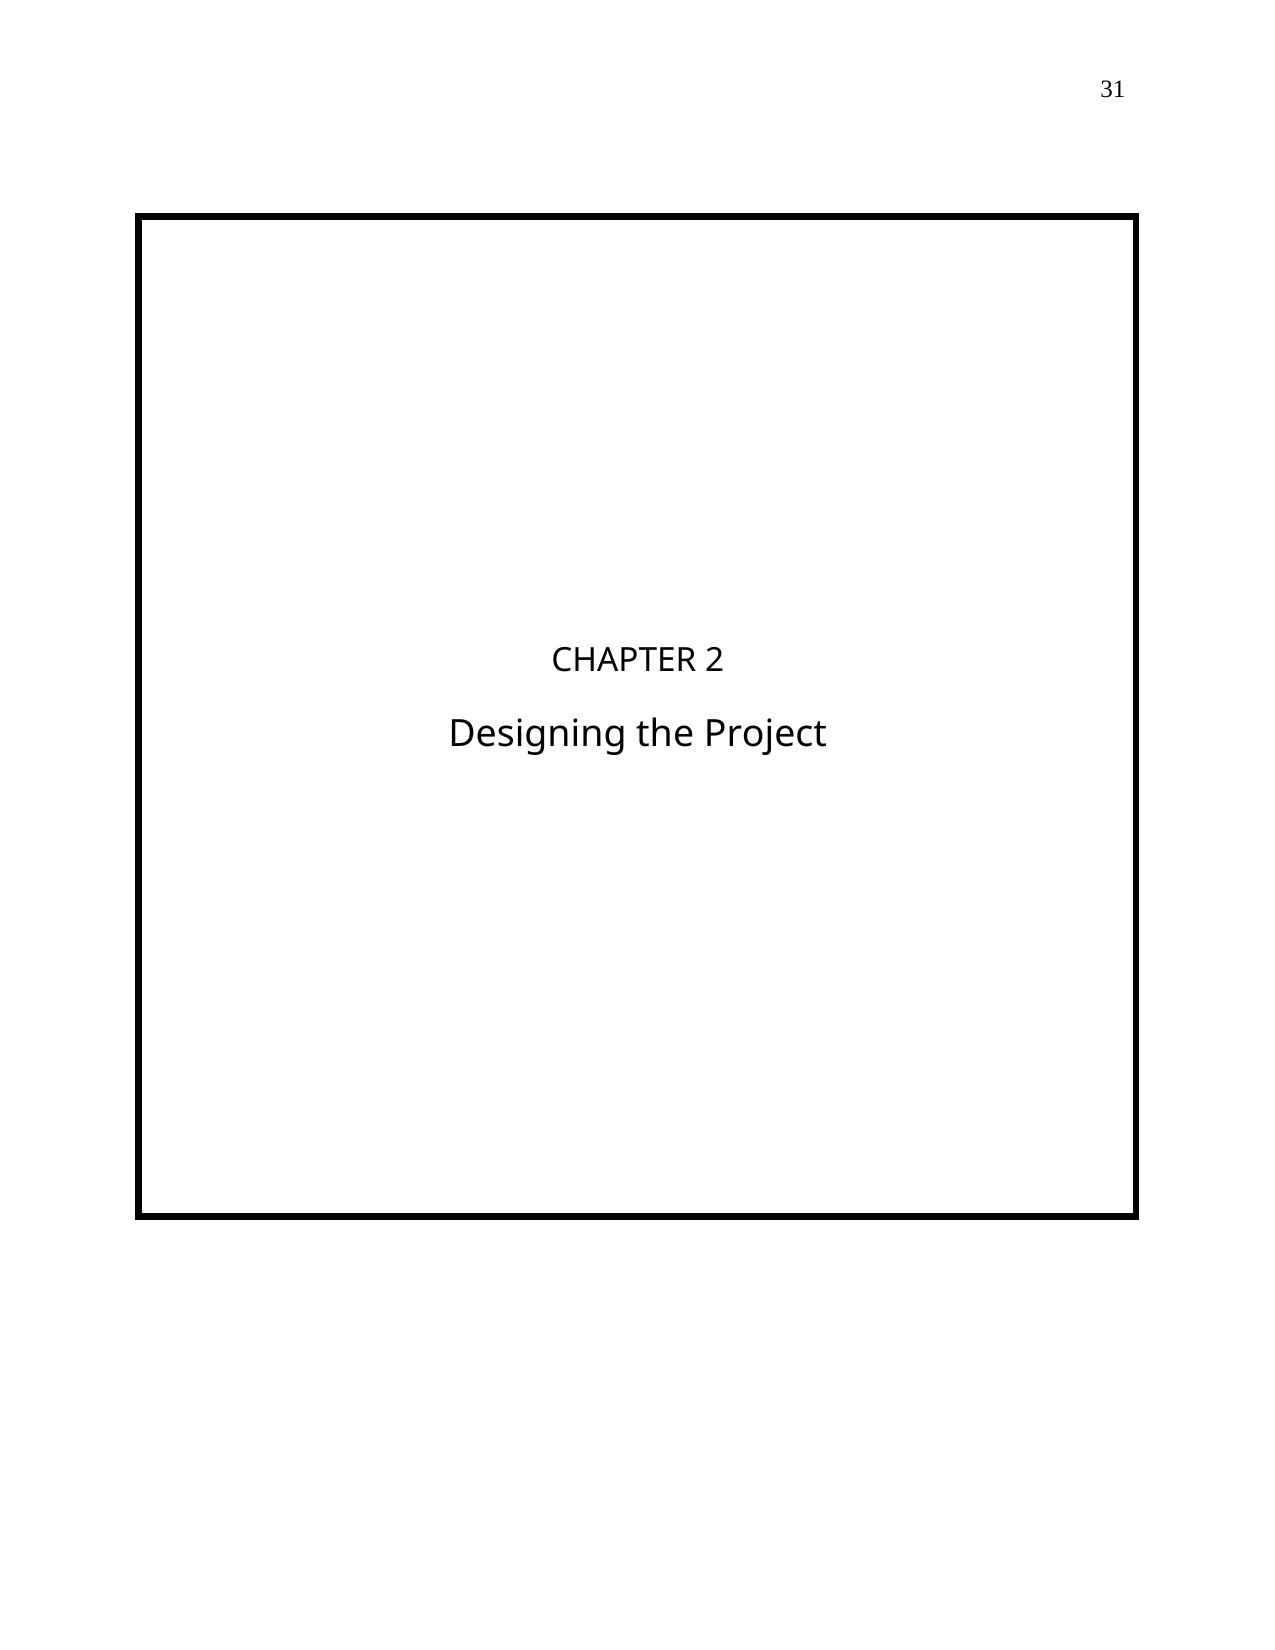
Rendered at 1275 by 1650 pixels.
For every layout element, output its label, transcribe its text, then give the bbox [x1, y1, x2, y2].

subtitle Designing the Project [142, 698, 1133, 757]
subtitle CHAPTER 2 [142, 627, 1133, 681]
